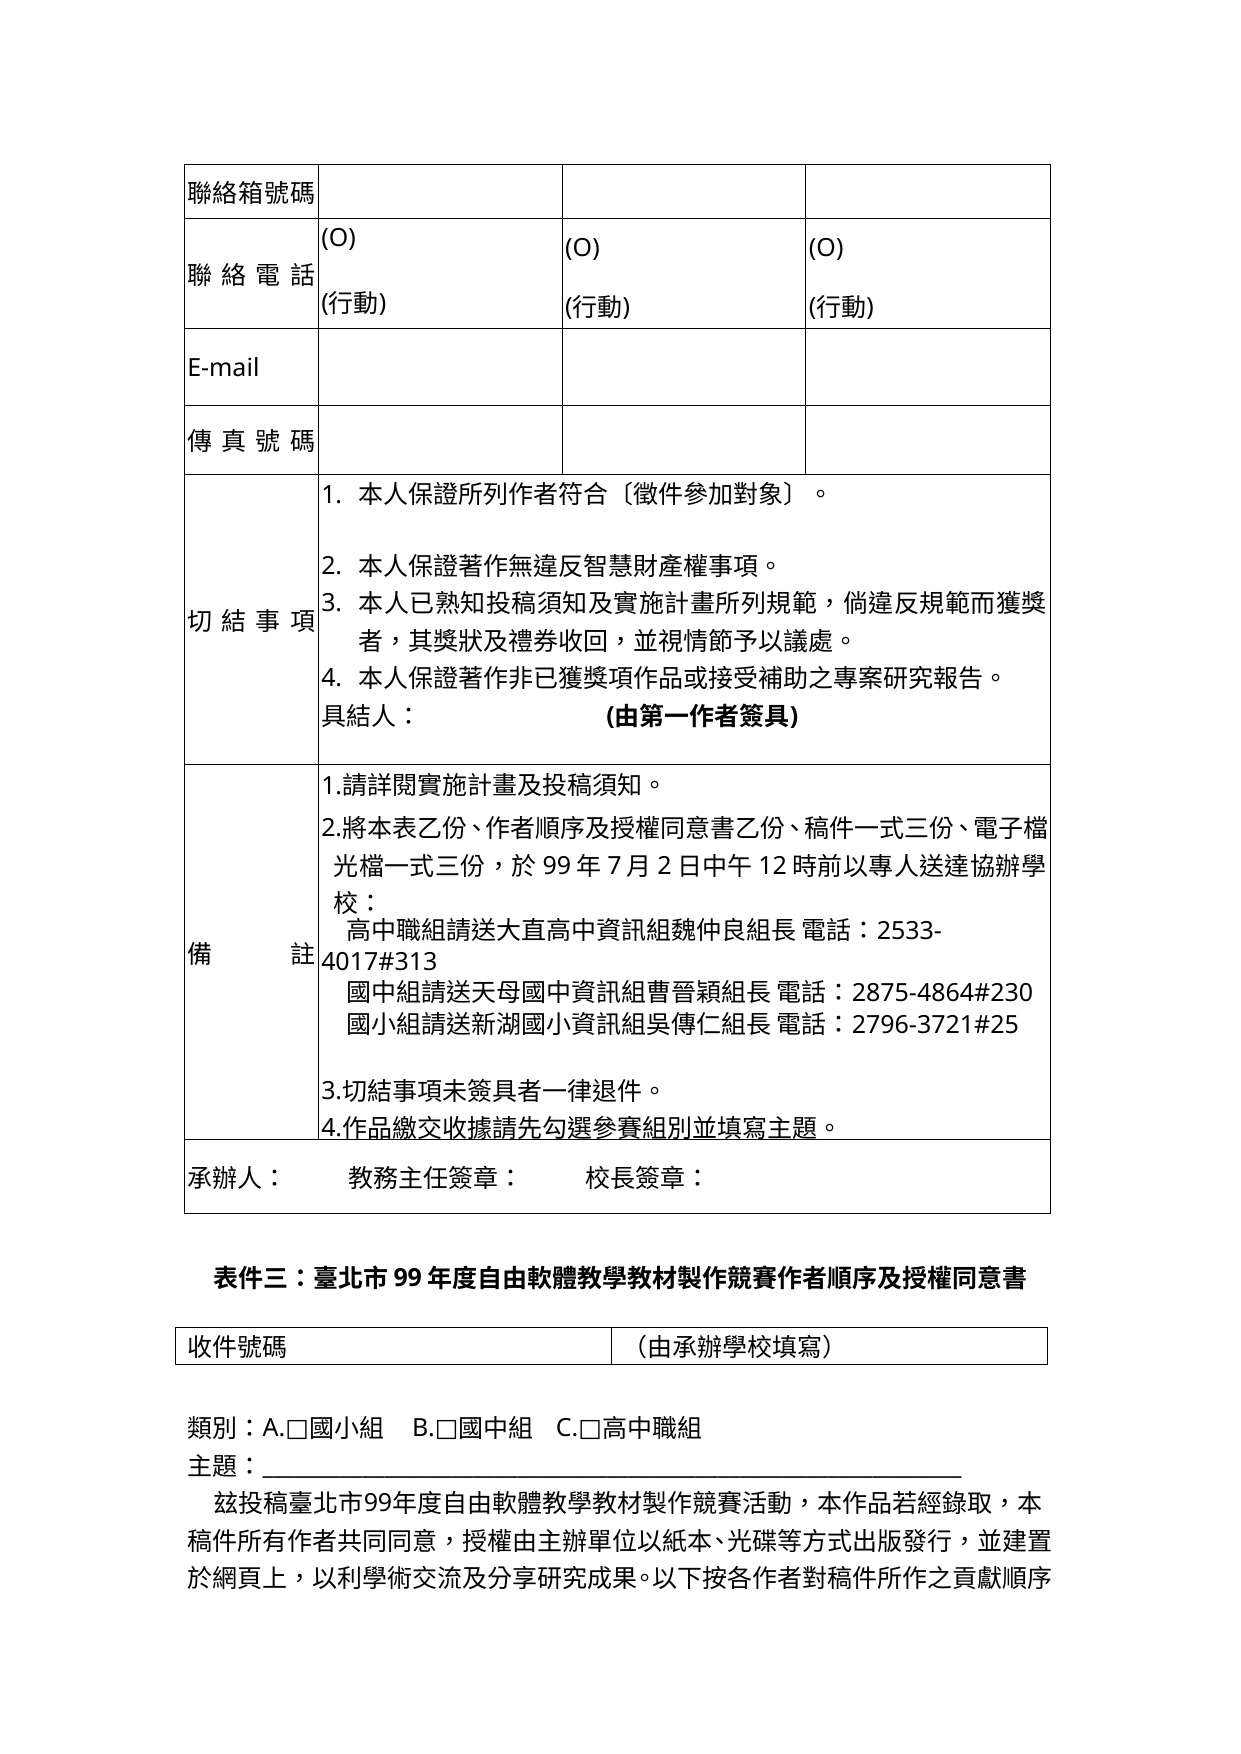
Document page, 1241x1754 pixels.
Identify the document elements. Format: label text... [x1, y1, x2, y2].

table_header （由承辦學校填寫） [612, 1328, 1047, 1364]
table_cell 承辦人： 教務主任簽章： 校長簽章： [185, 1140, 1050, 1213]
table_header 收件號碼 [176, 1328, 611, 1364]
table_cell 聯絡箱號碼 [185, 165, 318, 218]
text 主題：_______________________________________________________________ [187, 1439, 1053, 1477]
table_cell 聯絡電話 [185, 219, 318, 328]
table_cell [806, 329, 1050, 405]
table_cell 1.請詳閱實施計畫及投稿須知。 2.將本表乙份、作者順序及授權同意書乙份、稿件一式三份、電子檔光檔一式三份，於99年7月2日中午12時前以專人送達協辦學校： 高中職組請送大直高中資訊組魏仲良組長 電話：2533-4017#313 國中組請送天母國中資訊組曹晉穎組長 電話：2875-4864#230 國小組請送新湖國小資訊組吳傳仁組長 電話：2796-3721#25 3.切結事項未簽具者一律退件。 4.作品繳交收據請先勾選參賽組別並填寫主題。 [319, 765, 1050, 1139]
table_cell (O) (行動) [319, 219, 562, 328]
table_cell [319, 165, 562, 218]
table_cell [806, 406, 1050, 474]
table_cell [806, 165, 1050, 218]
text 表件三：臺北市99年度自由軟體教學教材製作競賽作者順序及授權同意書 [187, 1252, 1053, 1289]
table_cell [563, 165, 805, 218]
table_cell 備註 [185, 765, 318, 1139]
table_cell 傳真號碼 [185, 406, 318, 474]
table_cell [563, 406, 805, 474]
table_cell [319, 406, 562, 474]
text 類別：A.□國小組 B.□國中組 C.□高中職組 [187, 1402, 1053, 1439]
table_cell (O) (行動) [563, 219, 805, 328]
table_cell E-mail [185, 329, 318, 405]
table_cell 本人保證所列作者符合〔徵件參加對象〕。 本人保證著作無違反智慧財產權事項。 本人已熟知投稿須知及實施計畫所列規範，倘違反規範而獲獎者，其獎狀及禮券收回，並視情節予以議處。 本人保證著作非已獲獎項作品或接受補助之專案研究報告。 具結人： (由第一作者簽具) [319, 475, 1050, 764]
table_cell [319, 329, 562, 405]
text 玆投稿臺北市99年度自由軟體教學教材製作競賽活動，本作品若經錄取，本稿件所有作者共同同意，授權由主辦單位以紙本、光碟等方式出版發行，並建置於網頁上，以利學術交流及分享研究成果。以下按各作者對稿件所作之貢獻順序 [187, 1477, 1053, 1589]
table_cell [563, 329, 805, 405]
table_cell (O) (行動) [806, 219, 1050, 328]
table_cell 切結事項 [185, 475, 318, 764]
